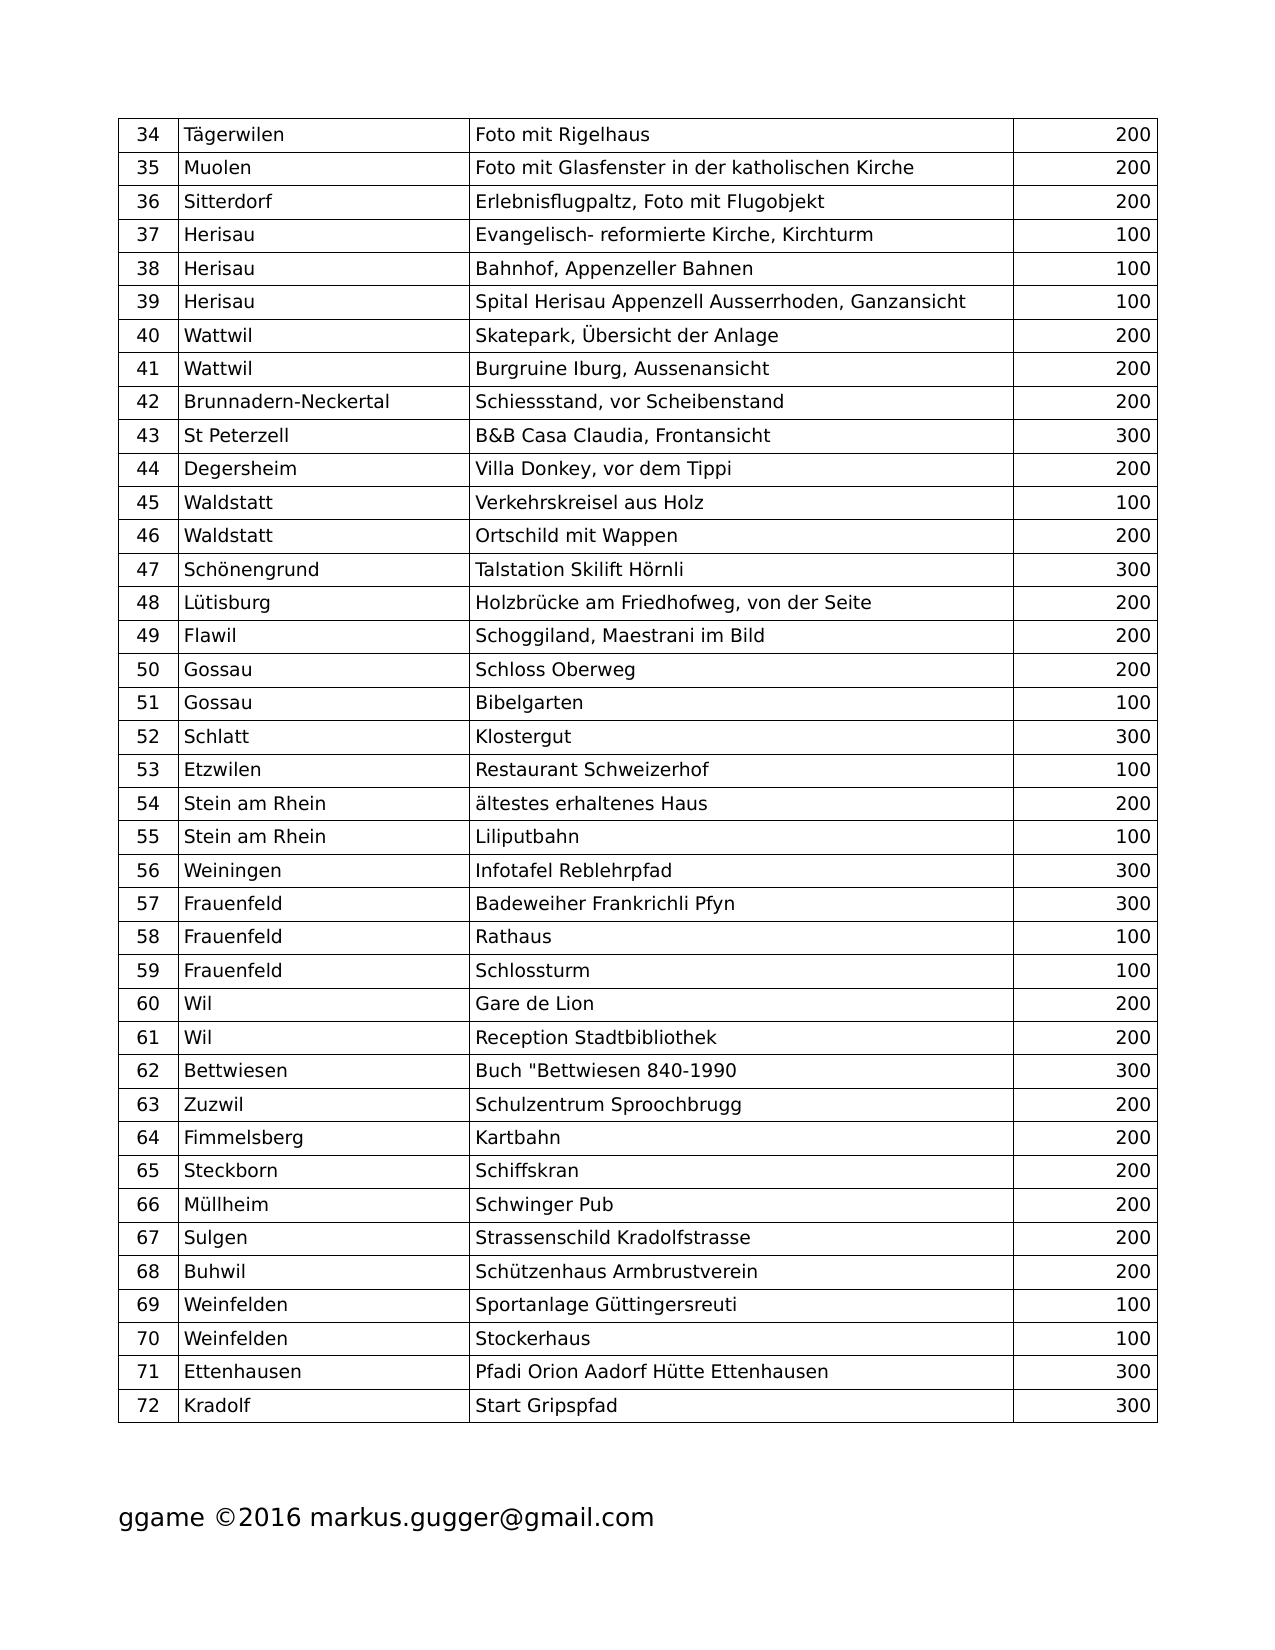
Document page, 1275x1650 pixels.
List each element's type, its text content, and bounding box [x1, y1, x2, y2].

table_cell 200 [1014, 1156, 1157, 1188]
table_cell 200 [1014, 353, 1157, 386]
table_cell Badeweiher Frankrichli Pfyn [470, 888, 1013, 921]
table_cell Gossau [179, 654, 469, 687]
table_cell Degersheim [179, 454, 469, 486]
table_cell Schiffskran [470, 1156, 1013, 1188]
table_cell Foto mit Rigelhaus [470, 119, 1013, 152]
table_cell Waldstatt [179, 487, 469, 519]
table_cell B&B Casa Claudia, Frontansicht [470, 420, 1013, 452]
table_cell Schützenhaus Armbrustverein [470, 1256, 1013, 1288]
table_cell Etzwilen [179, 755, 469, 787]
table_cell 41 [119, 353, 178, 386]
table_cell 200 [1014, 1089, 1157, 1121]
table_cell 200 [1014, 186, 1157, 218]
table_cell 200 [1014, 454, 1157, 486]
table_cell Tägerwilen [179, 119, 469, 152]
table_cell 300 [1014, 855, 1157, 887]
table_cell 200 [1014, 119, 1157, 152]
table_cell 200 [1014, 587, 1157, 620]
table_cell Gare de Lion [470, 989, 1013, 1021]
table_cell 200 [1014, 654, 1157, 687]
table_cell Weinfelden [179, 1323, 469, 1355]
table_cell Stockerhaus [470, 1323, 1013, 1355]
table_cell 67 [119, 1223, 178, 1255]
table_cell Verkehrskreisel aus Holz [470, 487, 1013, 519]
table_cell 66 [119, 1189, 178, 1222]
table_cell Burgruine Iburg, Aussenansicht [470, 353, 1013, 386]
table_cell 200 [1014, 1022, 1157, 1054]
table_cell Schwinger Pub [470, 1189, 1013, 1222]
table_cell Fimmelsberg [179, 1122, 469, 1155]
table_cell Flawil [179, 621, 469, 653]
table_cell 58 [119, 922, 178, 954]
table_cell Schoggiland, Maestrani im Bild [470, 621, 1013, 653]
table_cell Reception Stadtbibliothek [470, 1022, 1013, 1054]
table_cell 200 [1014, 387, 1157, 419]
table_cell 60 [119, 989, 178, 1021]
table_cell 300 [1014, 420, 1157, 452]
table_cell Kradolf [179, 1390, 469, 1422]
table_cell 100 [1014, 955, 1157, 987]
table_cell 54 [119, 788, 178, 820]
table_cell Erlebnisflugpaltz, Foto mit Flugobjekt [470, 186, 1013, 218]
table_cell Wil [179, 989, 469, 1021]
table_cell 49 [119, 621, 178, 653]
table_cell 100 [1014, 1323, 1157, 1355]
table_cell 200 [1014, 621, 1157, 653]
table_cell 100 [1014, 922, 1157, 954]
table_cell Holzbrücke am Friedhofweg, von der Seite [470, 587, 1013, 620]
table_cell 200 [1014, 1223, 1157, 1255]
table_cell Kartbahn [470, 1122, 1013, 1155]
table_cell Wil [179, 1022, 469, 1054]
table_cell 200 [1014, 1122, 1157, 1155]
table_cell Pfadi Orion Aadorf Hütte Ettenhausen [470, 1356, 1013, 1389]
table_cell Schulzentrum Sproochbrugg [470, 1089, 1013, 1121]
table_cell Start Gripspfad [470, 1390, 1013, 1422]
table_cell St Peterzell [179, 420, 469, 452]
table_cell Foto mit Glasfenster in der katholischen Kirche [470, 153, 1013, 185]
table_cell 34 [119, 119, 178, 152]
table_cell Schiessstand, vor Scheibenstand [470, 387, 1013, 419]
table_cell 300 [1014, 721, 1157, 753]
table_cell 65 [119, 1156, 178, 1188]
table_cell 36 [119, 186, 178, 218]
table_cell 100 [1014, 688, 1157, 720]
table_cell 45 [119, 487, 178, 519]
table_cell 100 [1014, 487, 1157, 519]
table_cell 300 [1014, 888, 1157, 921]
table_cell Frauenfeld [179, 922, 469, 954]
table_cell Waldstatt [179, 520, 469, 553]
table_cell 200 [1014, 320, 1157, 352]
table_cell Müllheim [179, 1189, 469, 1222]
table_cell 52 [119, 721, 178, 753]
table_cell 100 [1014, 821, 1157, 854]
table_cell 57 [119, 888, 178, 921]
table_cell 200 [1014, 788, 1157, 820]
table_cell Rathaus [470, 922, 1013, 954]
table_cell 69 [119, 1290, 178, 1322]
table_cell Ortschild mit Wappen [470, 520, 1013, 553]
table_cell 59 [119, 955, 178, 987]
table_cell Liliputbahn [470, 821, 1013, 854]
table_cell Weinfelden [179, 1290, 469, 1322]
table_cell 40 [119, 320, 178, 352]
table_cell Frauenfeld [179, 888, 469, 921]
table_cell Talstation Skilift Hörnli [470, 554, 1013, 586]
table_cell Spital Herisau Appenzell Ausserrhoden, Ganzansicht [470, 286, 1013, 319]
table_cell 63 [119, 1089, 178, 1121]
table_cell Sportanlage Güttingersreuti [470, 1290, 1013, 1322]
table_cell Steckborn [179, 1156, 469, 1188]
table_cell Buhwil [179, 1256, 469, 1288]
table_cell 100 [1014, 755, 1157, 787]
table_cell 200 [1014, 520, 1157, 553]
table_cell Sitterdorf [179, 186, 469, 218]
table_cell 100 [1014, 1290, 1157, 1322]
table_cell 72 [119, 1390, 178, 1422]
table_cell 300 [1014, 554, 1157, 586]
table_cell Stein am Rhein [179, 821, 469, 854]
table_cell Schlossturm [470, 955, 1013, 987]
table_cell Bahnhof, Appenzeller Bahnen [470, 253, 1013, 285]
table_cell Lütisburg [179, 587, 469, 620]
table_cell Skatepark, Übersicht der Anlage [470, 320, 1013, 352]
table_cell Schönengrund [179, 554, 469, 586]
table_cell 55 [119, 821, 178, 854]
table_cell Weiningen [179, 855, 469, 887]
table_cell Bibelgarten [470, 688, 1013, 720]
table_cell 35 [119, 153, 178, 185]
table_cell 300 [1014, 1390, 1157, 1422]
table_cell Infotafel Reblehrpfad [470, 855, 1013, 887]
table_cell Wattwil [179, 320, 469, 352]
table_cell 100 [1014, 253, 1157, 285]
table_cell 68 [119, 1256, 178, 1288]
table_cell Buch "Bettwiesen 840-1990 [470, 1055, 1013, 1088]
table_cell 100 [1014, 286, 1157, 319]
table_cell 70 [119, 1323, 178, 1355]
table_cell Muolen [179, 153, 469, 185]
table_cell 44 [119, 454, 178, 486]
table_cell Herisau [179, 286, 469, 319]
table_cell 300 [1014, 1055, 1157, 1088]
table_cell 300 [1014, 1356, 1157, 1389]
table_cell Herisau [179, 220, 469, 252]
table_cell 200 [1014, 153, 1157, 185]
table_cell 64 [119, 1122, 178, 1155]
table_cell Klostergut [470, 721, 1013, 753]
table_cell 200 [1014, 1256, 1157, 1288]
table_cell Restaurant Schweizerhof [470, 755, 1013, 787]
table_cell 46 [119, 520, 178, 553]
table_cell 53 [119, 755, 178, 787]
table_cell 39 [119, 286, 178, 319]
table_cell Brunnadern-Neckertal [179, 387, 469, 419]
table_cell 56 [119, 855, 178, 887]
table_cell Bettwiesen [179, 1055, 469, 1088]
table_cell 37 [119, 220, 178, 252]
table_cell 51 [119, 688, 178, 720]
table_cell Schlatt [179, 721, 469, 753]
table_cell Zuzwil [179, 1089, 469, 1121]
table_cell 100 [1014, 220, 1157, 252]
table_cell ältestes erhaltenes Haus [470, 788, 1013, 820]
table_cell 43 [119, 420, 178, 452]
table_cell Ettenhausen [179, 1356, 469, 1389]
table_cell Stein am Rhein [179, 788, 469, 820]
table_cell 71 [119, 1356, 178, 1389]
table_cell Evangelisch- reformierte Kirche, Kirchturm [470, 220, 1013, 252]
table_cell Herisau [179, 253, 469, 285]
table_cell 47 [119, 554, 178, 586]
table_cell Gossau [179, 688, 469, 720]
table_cell Frauenfeld [179, 955, 469, 987]
table_cell 42 [119, 387, 178, 419]
table_cell Strassenschild Kradolfstrasse [470, 1223, 1013, 1255]
table_cell Villa Donkey, vor dem Tippi [470, 454, 1013, 486]
table_cell Wattwil [179, 353, 469, 386]
table_cell Sulgen [179, 1223, 469, 1255]
table_cell 200 [1014, 989, 1157, 1021]
table_cell 200 [1014, 1189, 1157, 1222]
table_cell 48 [119, 587, 178, 620]
table_cell 61 [119, 1022, 178, 1054]
table_cell 50 [119, 654, 178, 687]
table_cell 38 [119, 253, 178, 285]
table_cell 62 [119, 1055, 178, 1088]
table_cell Schloss Oberweg [470, 654, 1013, 687]
